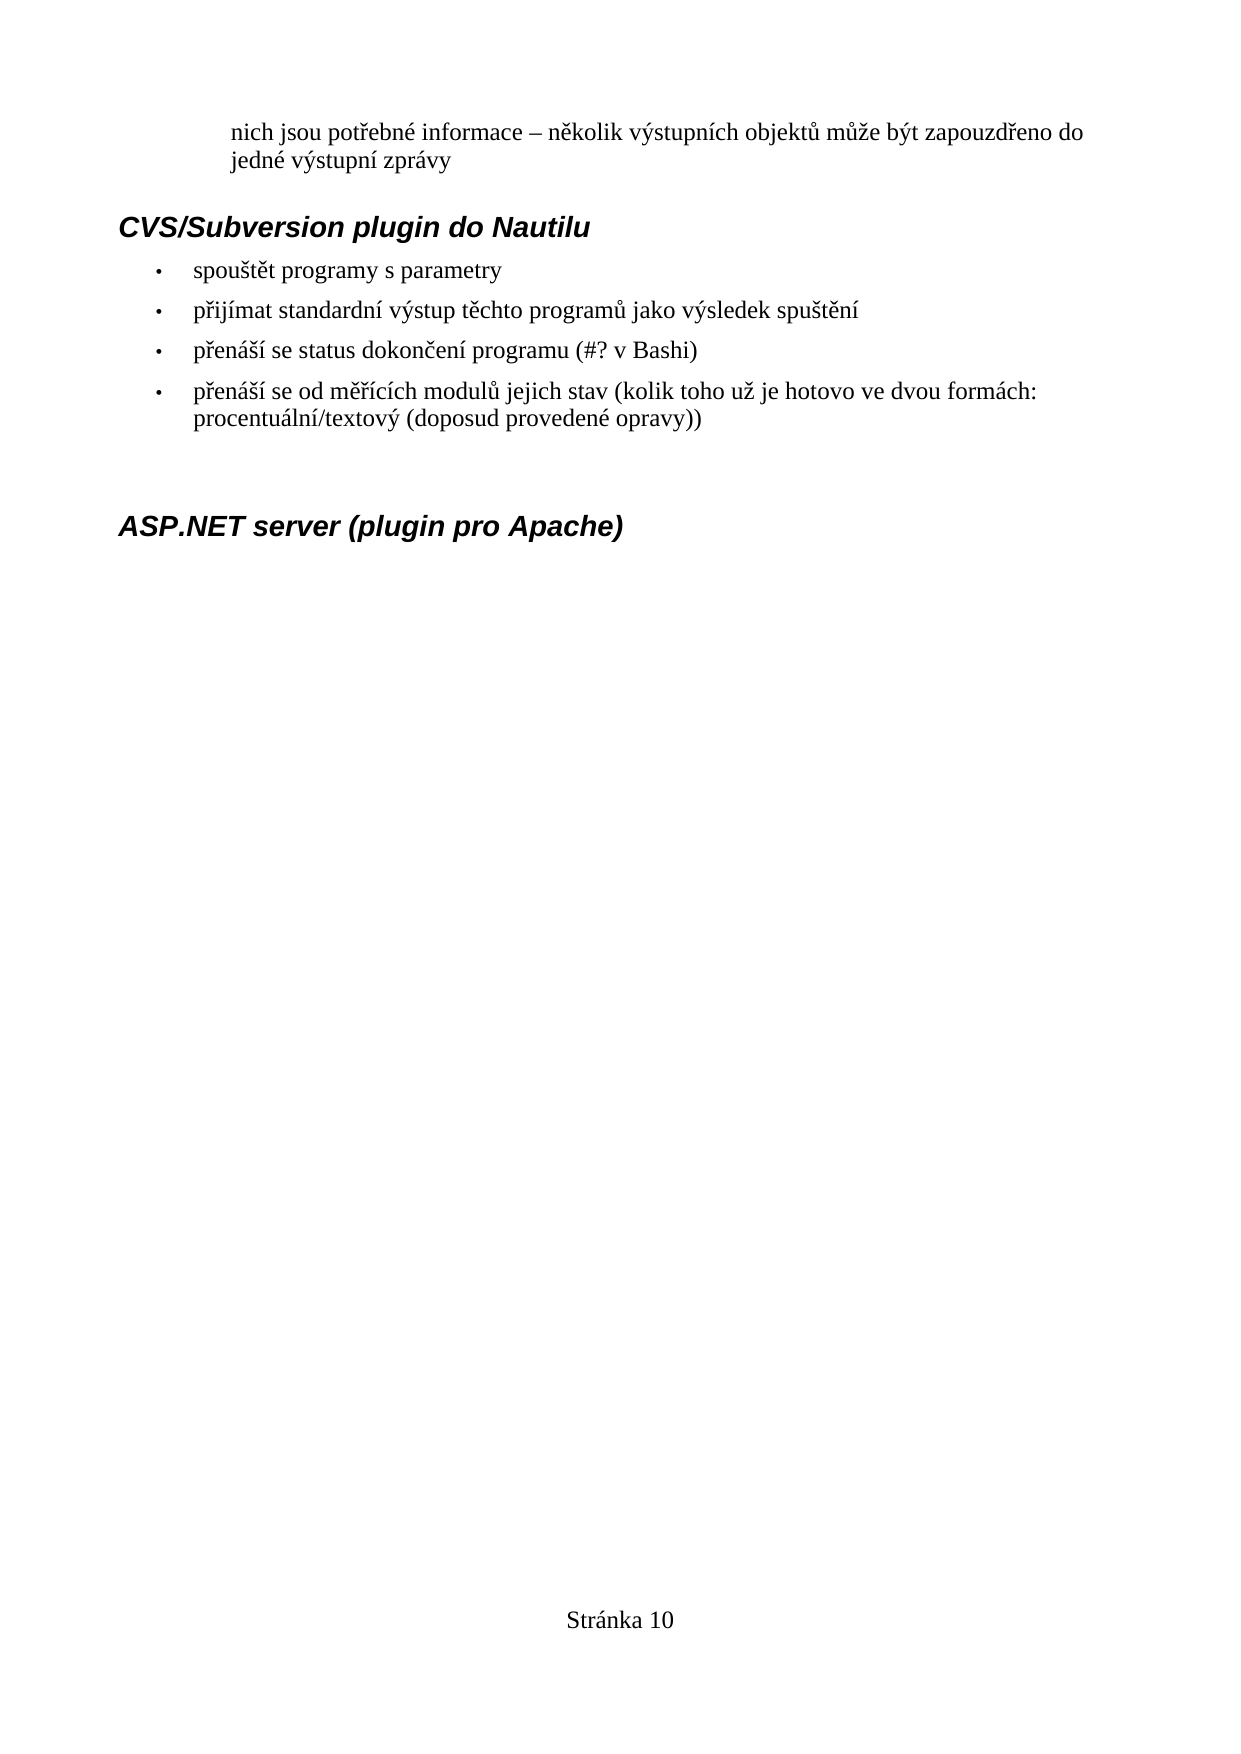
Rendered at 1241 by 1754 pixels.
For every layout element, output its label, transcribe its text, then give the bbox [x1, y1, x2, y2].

list nich jsou potřebné informace – několik výstupních objektů může být zapouzdřeno do jedné výstupní zprávy [193, 118, 1122, 173]
list spouštět programy s parametry [156, 256, 1122, 284]
list přenáší se status dokončení programu (#? v Bashi) [156, 337, 1122, 364]
subtitle ASP.NET server (plugin pro Apache) [118, 510, 1122, 542]
list přenáší se od měřících modulů jejich stav (kolik toho už je hotovo ve dvou formách: procentuální/textový (doposud provedené opravy)) [156, 377, 1122, 432]
list přijímat standardní výstup těchto programů jako výsledek spuštění [156, 296, 1122, 324]
subtitle CVS/Subversion plugin do Nautilu [118, 211, 1122, 244]
